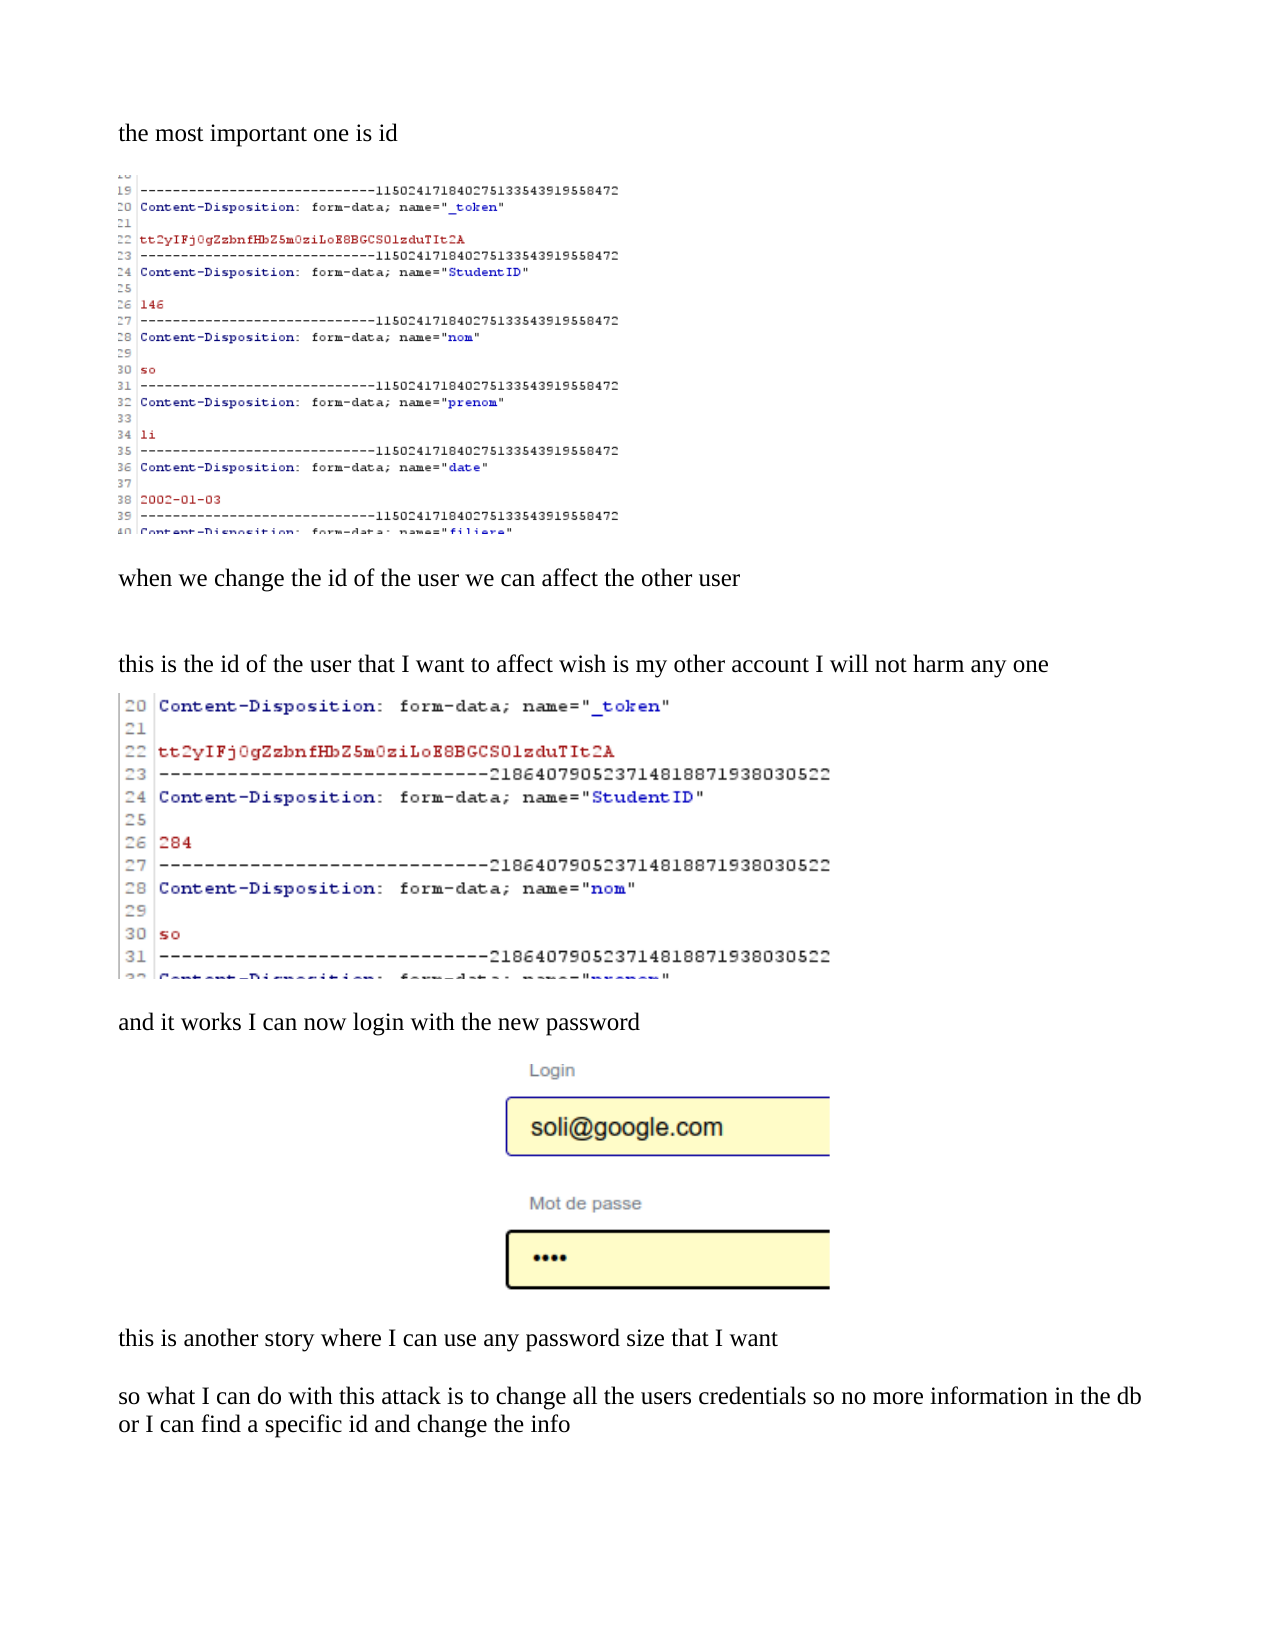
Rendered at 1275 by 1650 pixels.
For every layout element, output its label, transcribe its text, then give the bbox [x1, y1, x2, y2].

picture [445, 1064, 830, 1299]
text or I can find a specific id and change the info [118, 1409, 1157, 1438]
text so what I can do with this attack is to change all the users credentials so no more information in the db [118, 1381, 1157, 1409]
text this is the id of the user that I want to affect wish is my other account I will not harm any one [118, 649, 1157, 678]
text and it works I can now login with the new password [118, 1007, 1157, 1036]
text this is another story where I can use any password size that I want [118, 1323, 1157, 1352]
text when we change the id of the user we can affect the other user [118, 563, 1157, 591]
picture [118, 175, 1157, 534]
text the most important one is id [118, 118, 1157, 147]
